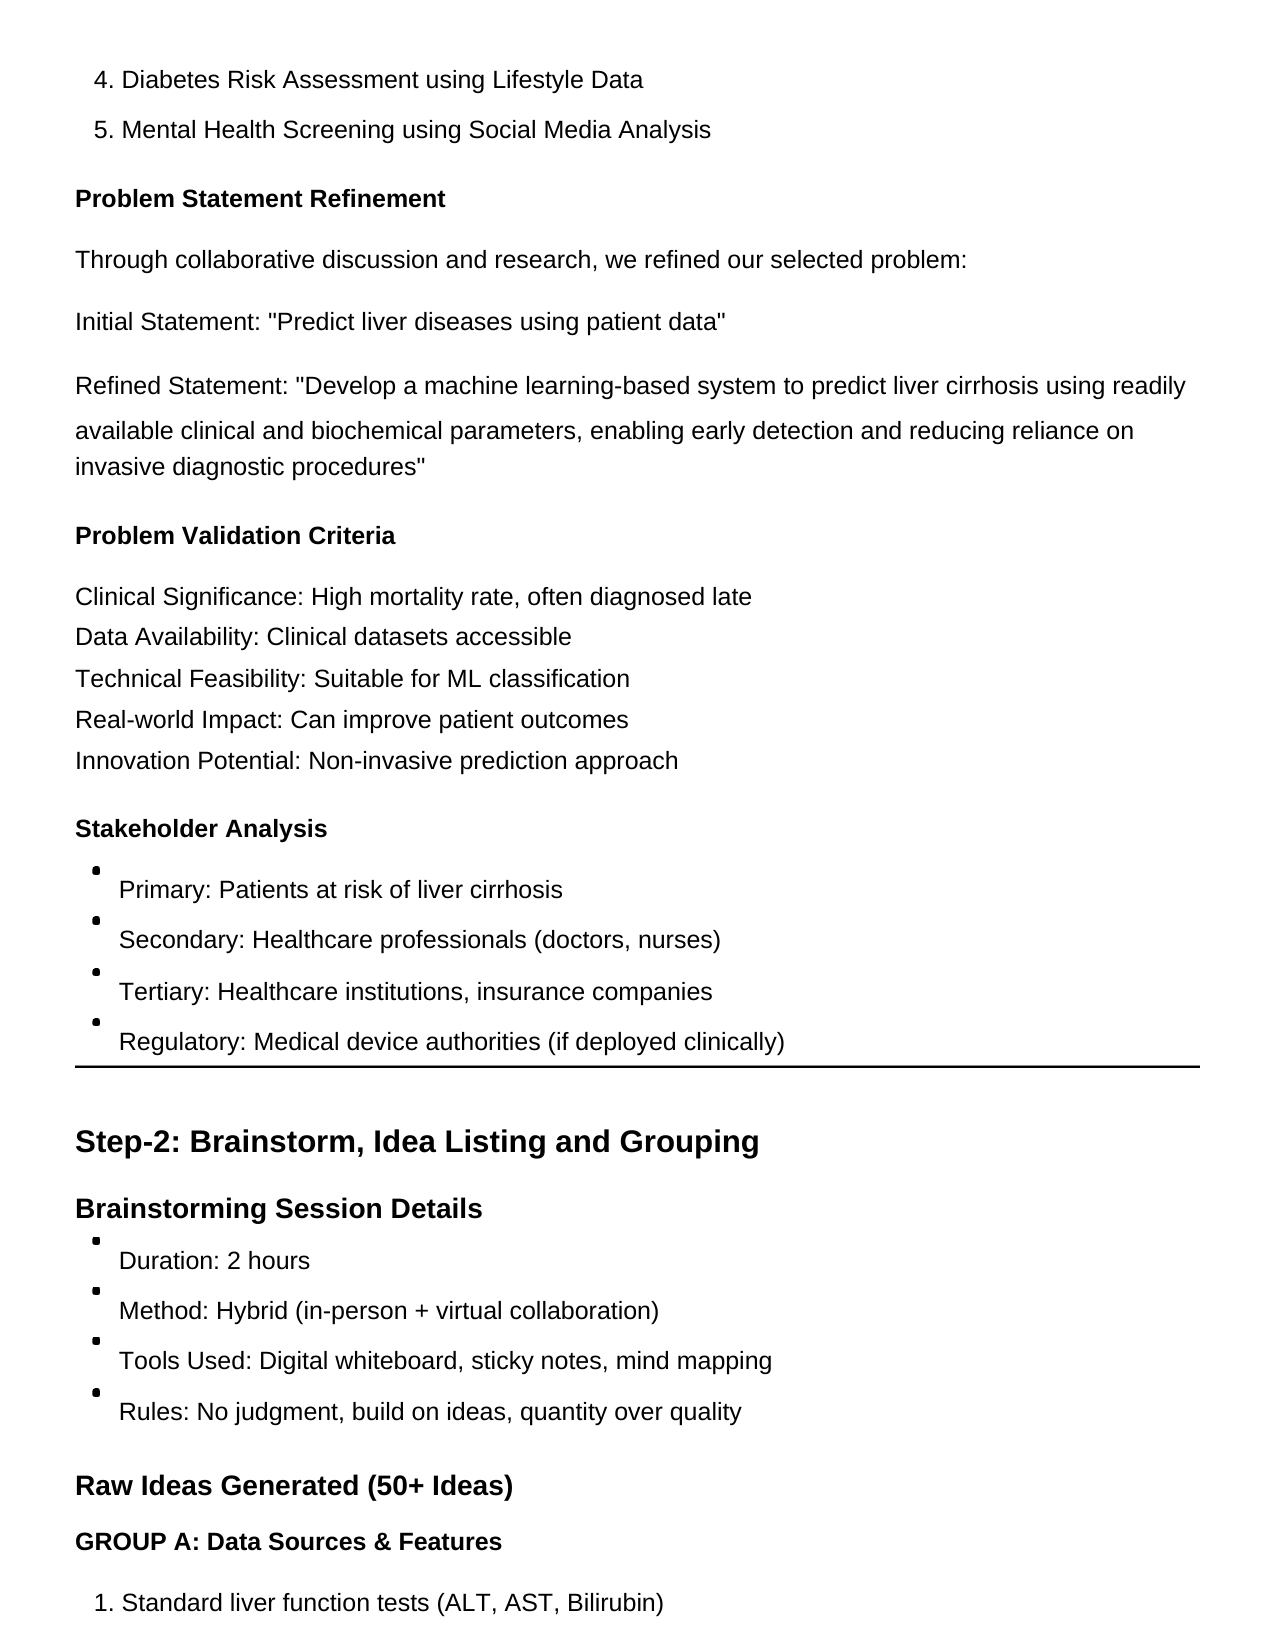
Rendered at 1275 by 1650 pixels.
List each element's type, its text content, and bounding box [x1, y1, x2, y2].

text Real-world Impact: Can improve patient outcomes [75, 705, 1194, 734]
text 4. Diabetes Risk Assessment using Lifestyle Data [94, 65, 1194, 94]
text Raw Ideas Generated (50+ Ideas) [75, 1469, 1194, 1501]
text 5. Mental Health Screening using Social Media Analysis [94, 115, 1194, 144]
text Regulatory: Medical device authorities (if deployed clinically) [119, 1027, 1194, 1056]
picture [92, 1337, 100, 1345]
text Initial Statement: "Predict liver diseases using patient data" [75, 307, 1194, 336]
text Tertiary: Healthcare institutions, insurance companies [119, 977, 1194, 1006]
text GROUP A: Data Sources & Features [75, 1527, 1194, 1556]
text 1. Standard liver function tests (ALT, AST, Bilirubin) [94, 1588, 1194, 1617]
text Through collaborative discussion and research, we refined our selected problem: [75, 245, 1194, 273]
picture [92, 1018, 100, 1026]
text Problem Statement Refinement [75, 184, 1194, 212]
text Brainstorming Session Details [75, 1192, 1194, 1224]
text Technical Feasibility: Suitable for ML classification [75, 664, 1194, 693]
text Innovation Potential: Non-invasive prediction approach [75, 746, 1194, 774]
text Stakeholder Analysis [75, 814, 1194, 843]
text Secondary: Healthcare professionals (doctors, nurses) [119, 925, 1194, 954]
text Primary: Patients at risk of liver cirrhosis [119, 875, 1194, 904]
picture [92, 1237, 100, 1245]
text Data Availability: Clinical datasets accessible [75, 622, 1194, 651]
picture [92, 1287, 100, 1295]
text Step-2: Brainstorm, Idea Listing and Grouping [75, 1123, 1194, 1159]
picture [92, 916, 100, 925]
text Refined Statement: "Develop a machine learning-based system to predict liver cirrhosis using readily [75, 371, 1194, 400]
text Duration: 2 hours [119, 1246, 1194, 1274]
text Tools Used: Digital whiteboard, sticky notes, mind mapping [119, 1346, 1194, 1374]
picture [92, 1388, 100, 1397]
text Method: Hybrid (in-person + virtual collaboration) [119, 1296, 1194, 1324]
text available clinical and biochemical parameters, enabling early detection and reducing reliance on invasive diagnostic procedures" [75, 416, 1194, 481]
picture [92, 968, 100, 976]
text Problem Validation Criteria [75, 521, 1194, 549]
text Rules: No judgment, build on ideas, quantity over quality [119, 1397, 1194, 1426]
text Clinical Significance: High mortality rate, often diagnosed late [75, 582, 1194, 610]
picture [92, 866, 100, 875]
